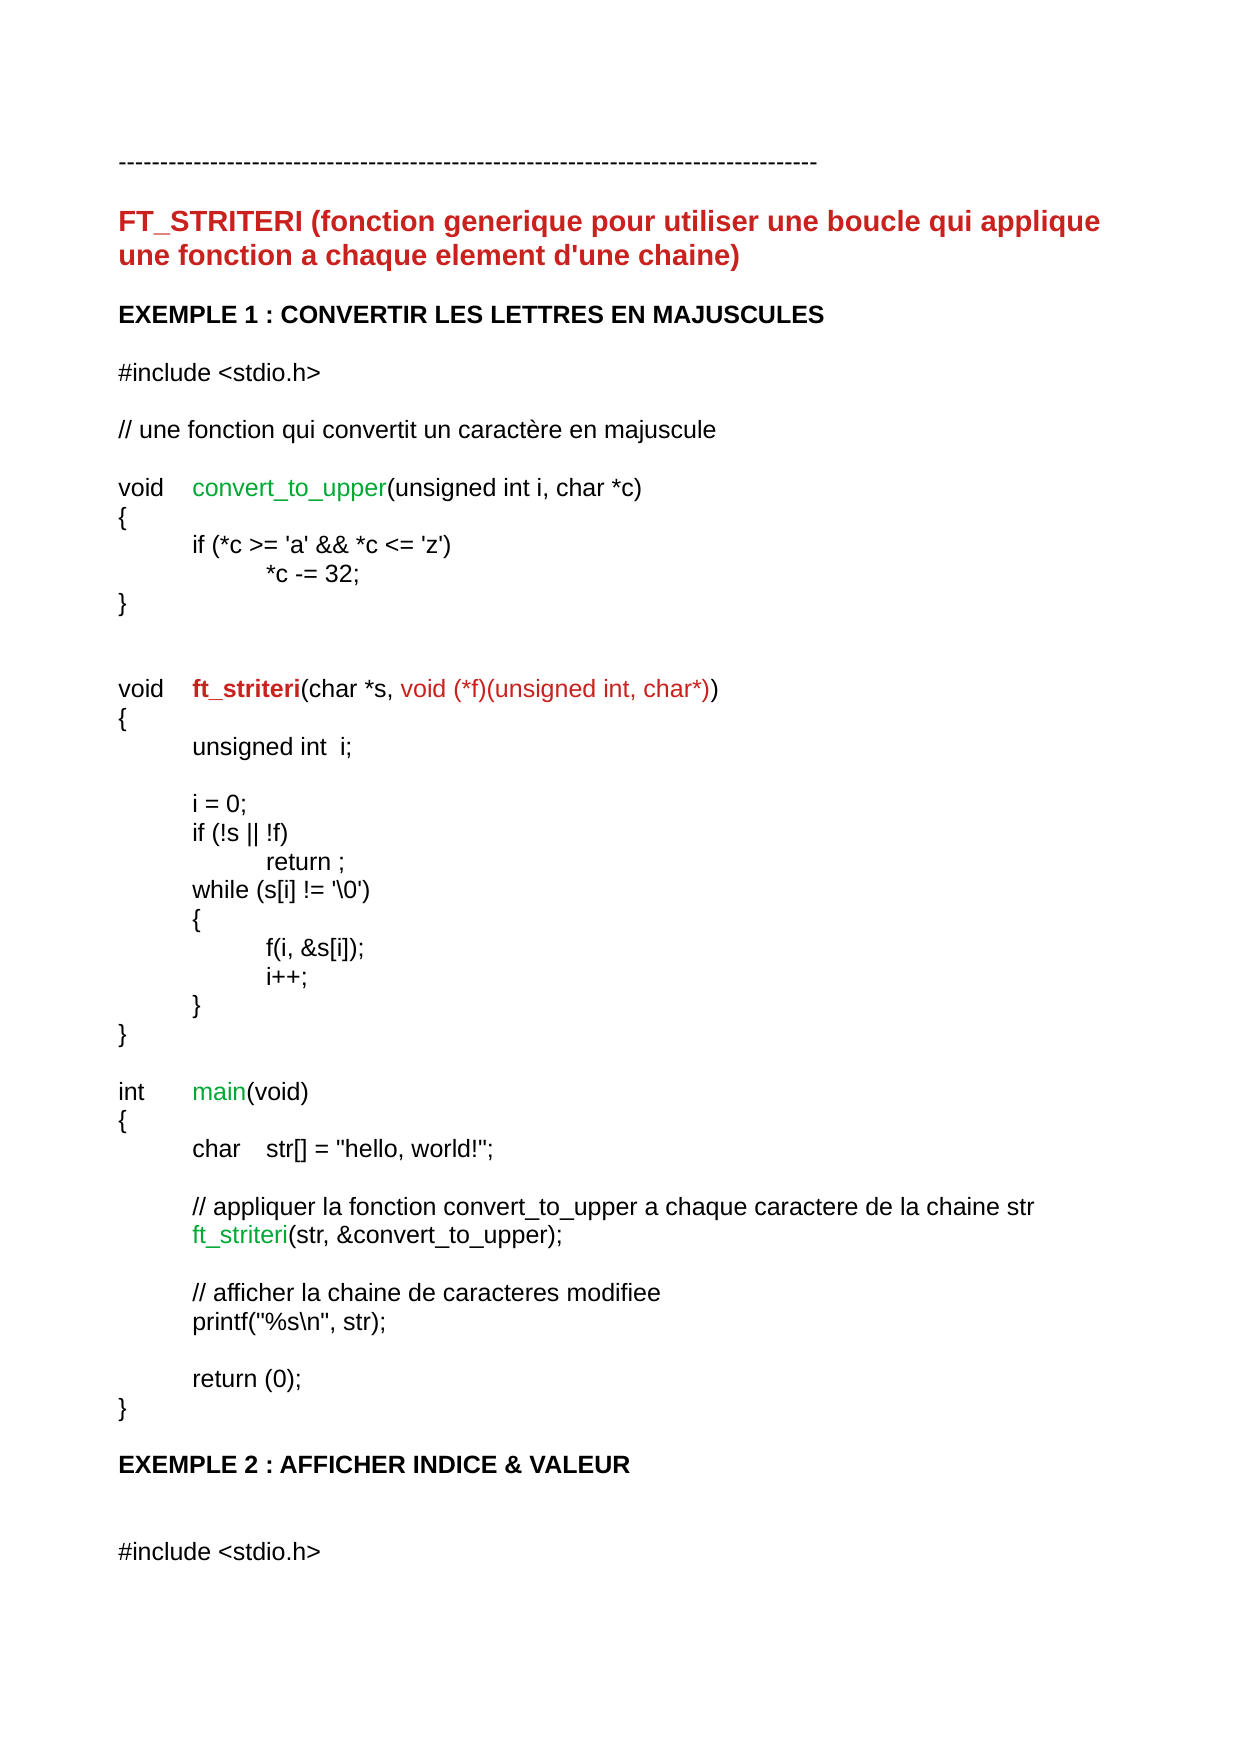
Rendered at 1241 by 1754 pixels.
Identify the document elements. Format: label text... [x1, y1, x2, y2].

text int main(void) [118, 1076, 1122, 1105]
text ft_striteri(str, &convert_to_upper); [118, 1220, 1122, 1249]
text while (s[i] != '\0') [118, 875, 1122, 904]
text { [118, 703, 1122, 731]
text i++; [118, 961, 1122, 990]
text EXEMPLE 2 : AFFICHER INDICE & VALEUR [118, 1450, 1122, 1479]
text } [118, 990, 1122, 1019]
text // une fonction qui convertit un caractère en majuscule [118, 415, 1122, 444]
text if (!s || !f) [118, 818, 1122, 846]
text } [118, 588, 1122, 616]
text printf("%s\n", str); [118, 1306, 1122, 1335]
text FT_STRITERI (fonction generique pour utiliser une boucle qui applique une fonction a chaque element d'une chaine) [118, 204, 1122, 271]
text { [118, 1105, 1122, 1134]
text void ft_striteri(char *s, void (*f)(unsigned int, char*)) [118, 674, 1122, 703]
text if (*c >= 'a' && *c <= 'z') [118, 530, 1122, 559]
text void convert_to_upper(unsigned int i, char *c) [118, 473, 1122, 501]
text return (0); [118, 1364, 1122, 1393]
text return ; [118, 846, 1122, 875]
text } [118, 1019, 1122, 1048]
text // afficher la chaine de caracteres modifiee [118, 1278, 1122, 1306]
text EXEMPLE 1 : CONVERTIR LES LETTRES EN MAJUSCULES [118, 300, 1122, 329]
text #include <stdio.h> [118, 1536, 1122, 1565]
text #include <stdio.h> [118, 358, 1122, 386]
text // appliquer la fonction convert_to_upper a chaque caractere de la chaine str [118, 1191, 1122, 1220]
text f(i, &s[i]); [118, 933, 1122, 961]
text char str[] = "hello, world!"; [118, 1134, 1122, 1163]
text { [118, 501, 1122, 530]
text { [118, 904, 1122, 933]
text ------------------------------------------------------------------------------------ [118, 147, 1122, 176]
text } [118, 1393, 1122, 1421]
text *c -= 32; [118, 559, 1122, 588]
text i = 0; [118, 789, 1122, 818]
text unsigned int i; [118, 731, 1122, 760]
